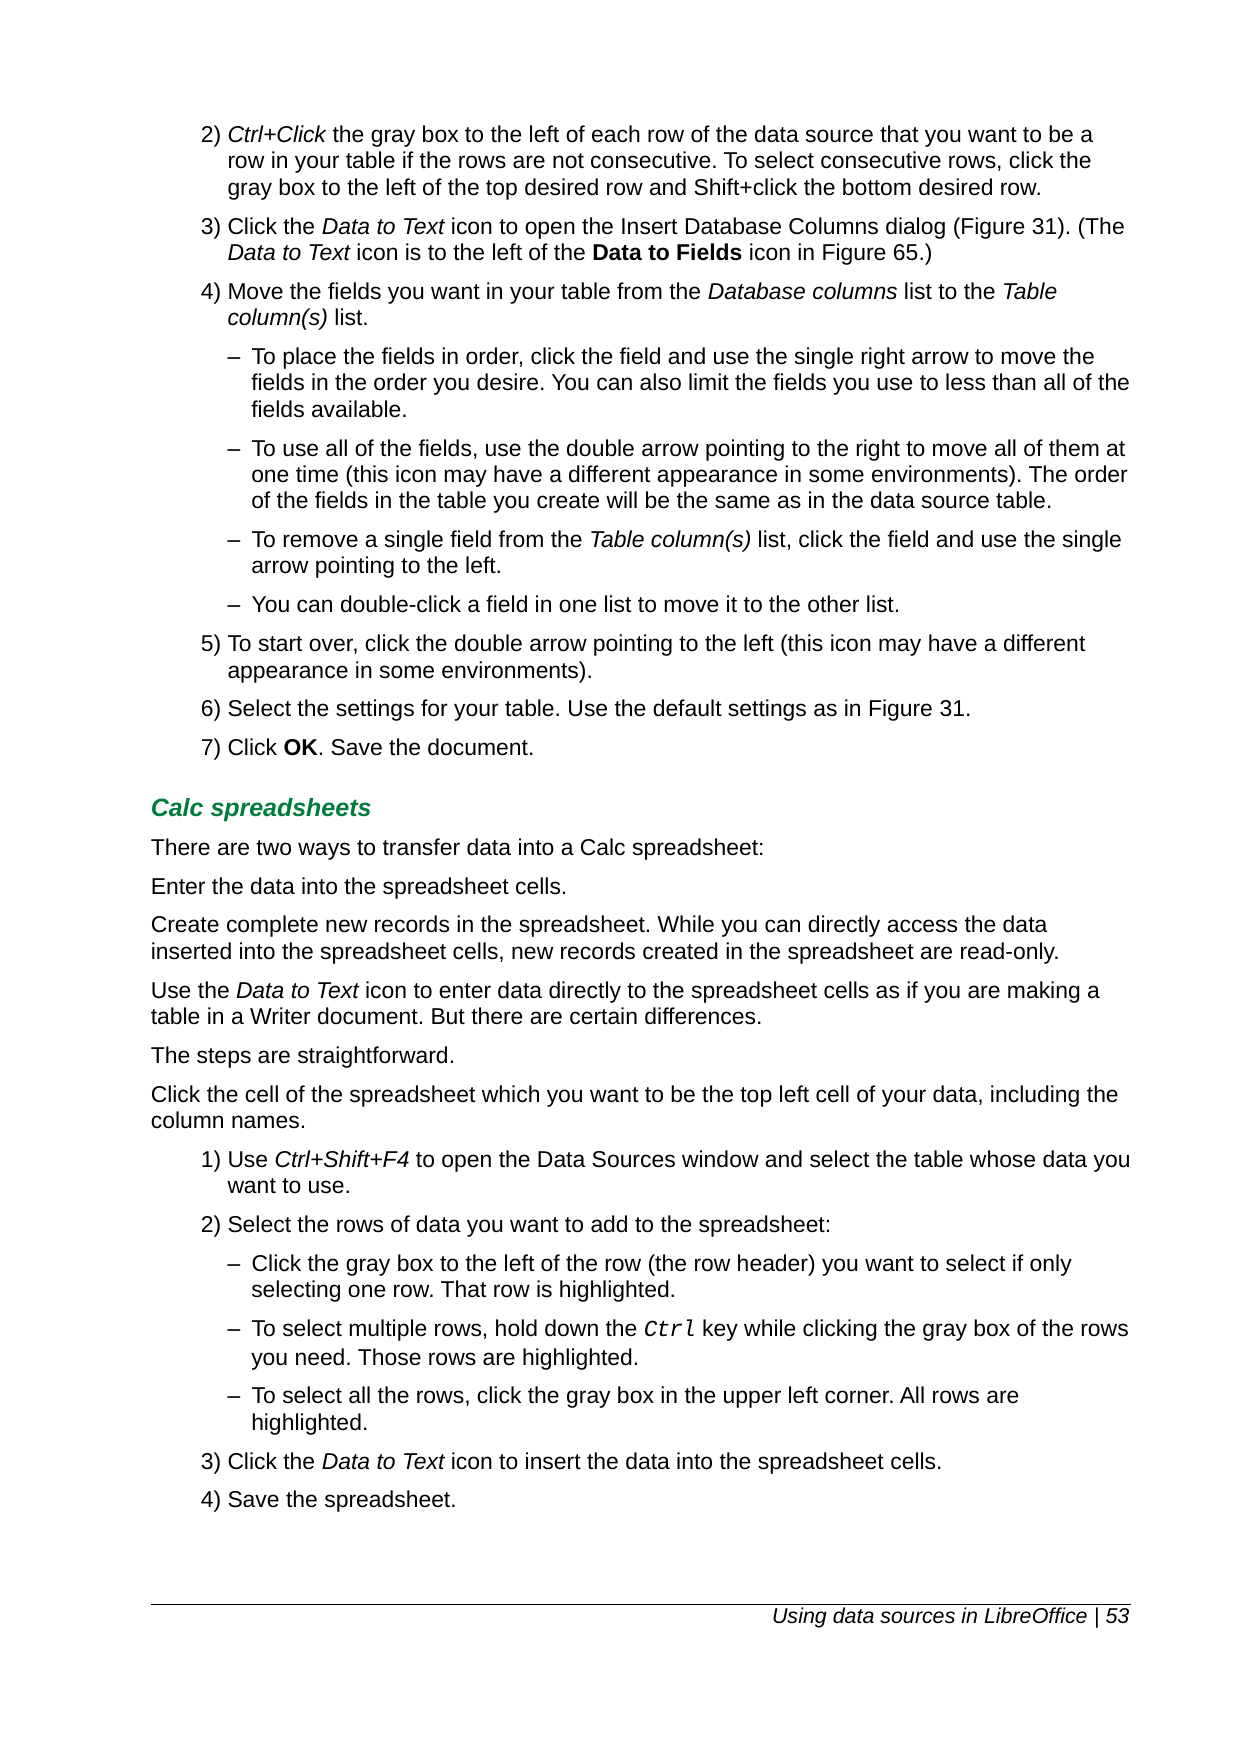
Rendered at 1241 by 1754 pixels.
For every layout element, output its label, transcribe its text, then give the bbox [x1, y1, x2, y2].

text There are two ways to transfer data into a Calc spreadsheet: [151, 834, 1131, 860]
list To remove a single field from the Table column(s) list, click the field and use the single arrow pointing to the left. [227, 526, 1131, 579]
list Select the settings for your table. Use the default settings as in Figure 31. [227, 695, 1131, 722]
list Click the Data to Text icon to insert the data into the spreadsheet cells. [227, 1448, 1131, 1474]
list Click the gray box to the left of the row (the row header) you want to select if only selecting one row. That row is highlighted. [227, 1250, 1131, 1303]
list The steps are straightforward. [151, 1042, 1131, 1068]
subtitle Calc spreadsheets [151, 793, 1131, 821]
list Click the cell of the spreadsheet which you want to be the top left cell of your data, including the column names. [151, 1081, 1131, 1133]
text Use the Data to Text icon to enter data directly to the spreadsheet cells as if you are making a table in a Writer document. But there are certain differences. [151, 977, 1131, 1029]
list Click the Data to Text icon to open the Insert Database Columns dialog (Figure 31). (The Data to Text icon is to the left of the Data to Fields icon in Figure 65.) [227, 213, 1131, 265]
list Click OK. Save the document. [227, 734, 1131, 761]
list To use all of the fields, use the double arrow pointing to the right to move all of them at one time (this icon may have a different appearance in some environments). The order of the fields in the table you create will be the same as in the data source table. [227, 434, 1131, 514]
text Enter the data into the spreadsheet cells. [151, 873, 1131, 899]
text Create complete new records in the spreadsheet. While you can directly access the data inserted into the spreadsheet cells, new records created in the spreadsheet are read-only. [151, 911, 1131, 964]
list To start over, click the double arrow pointing to the left (this icon may have a different appearance in some environments). [227, 630, 1131, 683]
list You can double-click a field in one list to move it to the other list. [227, 591, 1131, 618]
list Save the spreadsheet. [227, 1486, 1131, 1513]
list Ctrl+Click the gray box to the left of each row of the data source that you want to be a row in your table if the rows are not consecutive. To select consecutive rows, click the gray box to the left of the top desired row and Shift+click the bottom desired row. [227, 121, 1131, 200]
list To place the fields in order, click the field and use the single right arrow to move the fields in the order you desire. You can also limit the fields you use to less than all of the fields available. [227, 343, 1131, 422]
list Use Ctrl+Shift+F4 to open the Data Sources window and select the table whose data you want to use. [227, 1146, 1131, 1199]
list Select the rows of data you want to add to the spreadsheet: [227, 1211, 1131, 1237]
list Move the fields you want in your table from the Database columns list to the Table column(s) list. [227, 278, 1131, 331]
list To select all the rows, click the gray box in the upper left corner. All rows are highlighted. [227, 1382, 1131, 1435]
list To select multiple rows, hold down the Ctrl key while clicking the gray box of the rows you need. Those rows are highlighted. [227, 1315, 1131, 1370]
